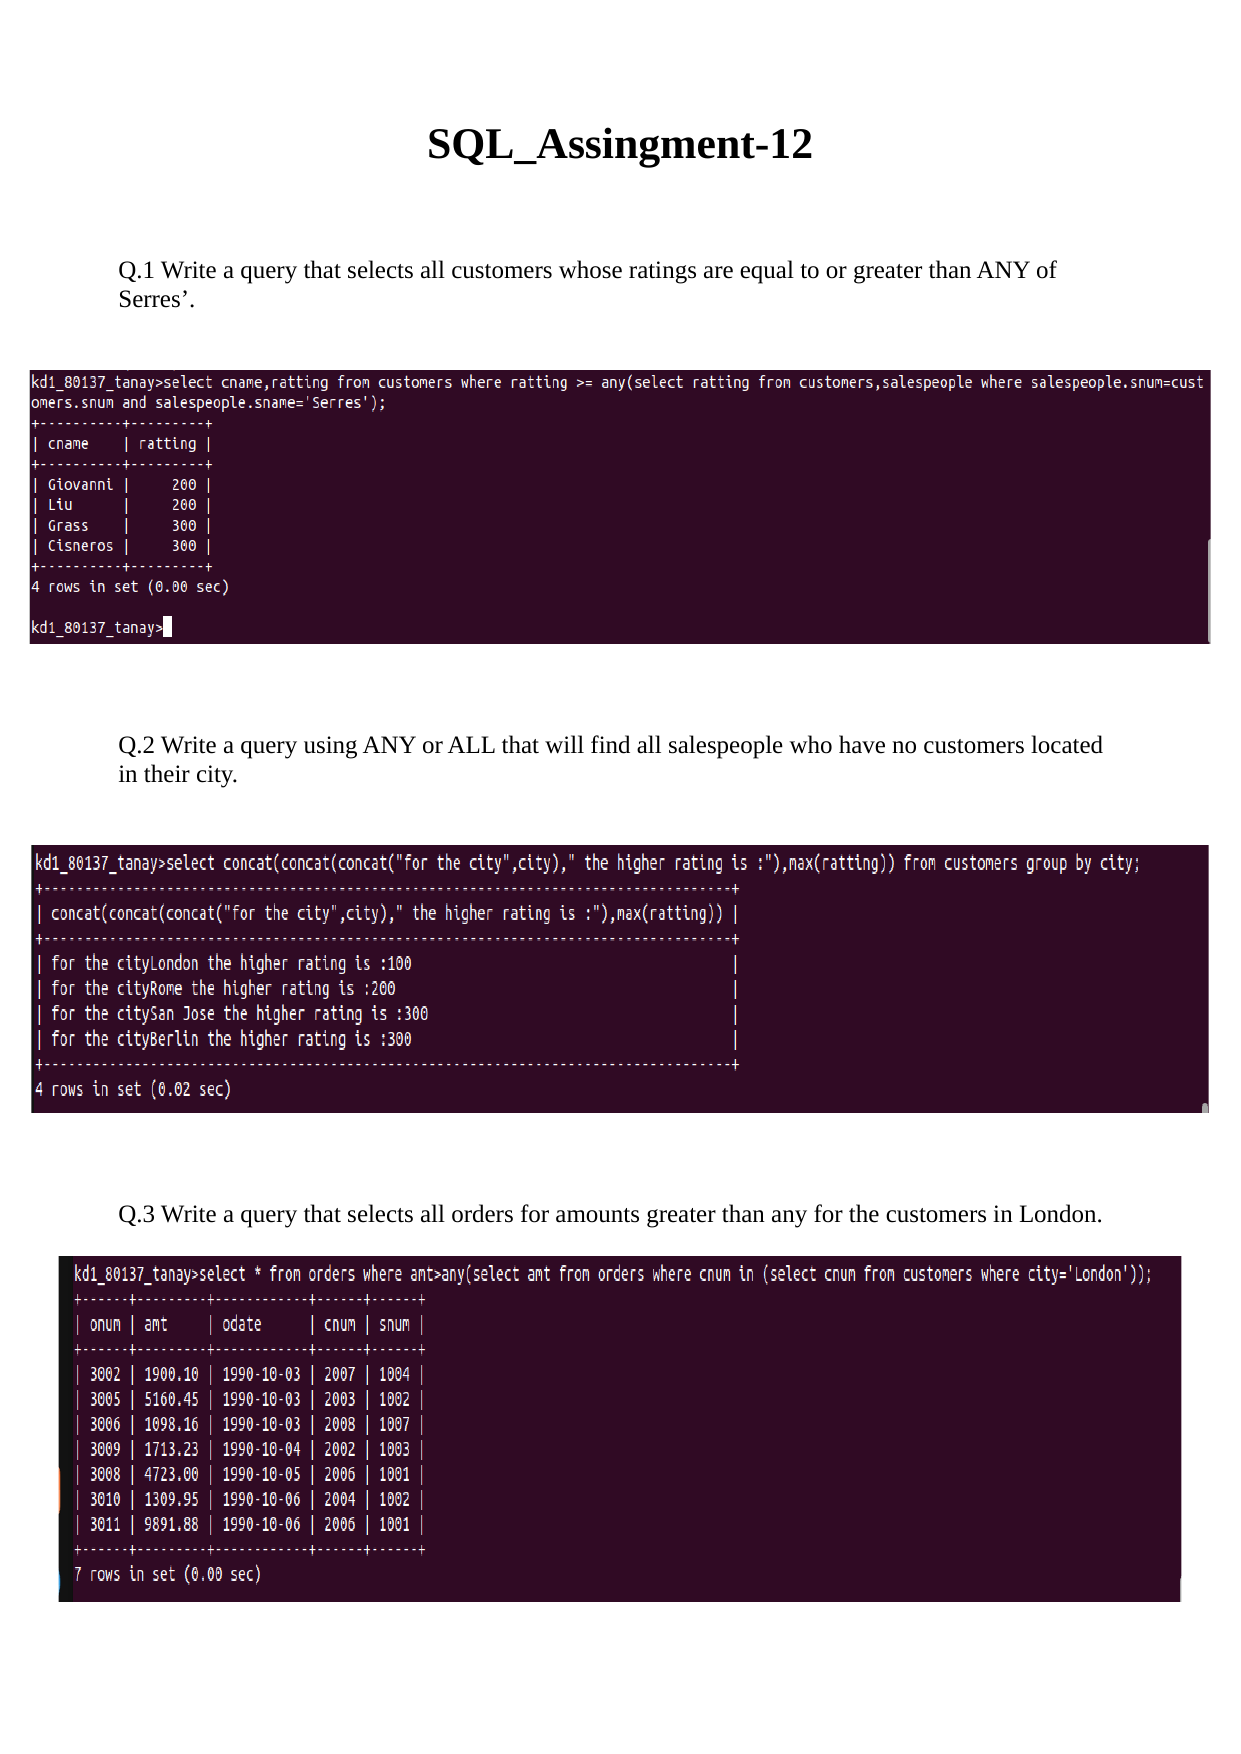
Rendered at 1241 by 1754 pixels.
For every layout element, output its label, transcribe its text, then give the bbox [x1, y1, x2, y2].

text Q.3 Write a query that selects all orders for amounts greater than any for the customers in London. [118, 1199, 1122, 1227]
picture [29, 370, 1211, 644]
text Q.1 Write a query that selects all customers whose ratings are equal to or greater than ANY of Serres’. [118, 255, 1122, 313]
picture [31, 845, 1209, 1113]
picture [58, 1256, 1182, 1602]
text Q.2 Write a query using ANY or ALL that will find all salespeople who have no customers located in their city. [118, 730, 1122, 788]
